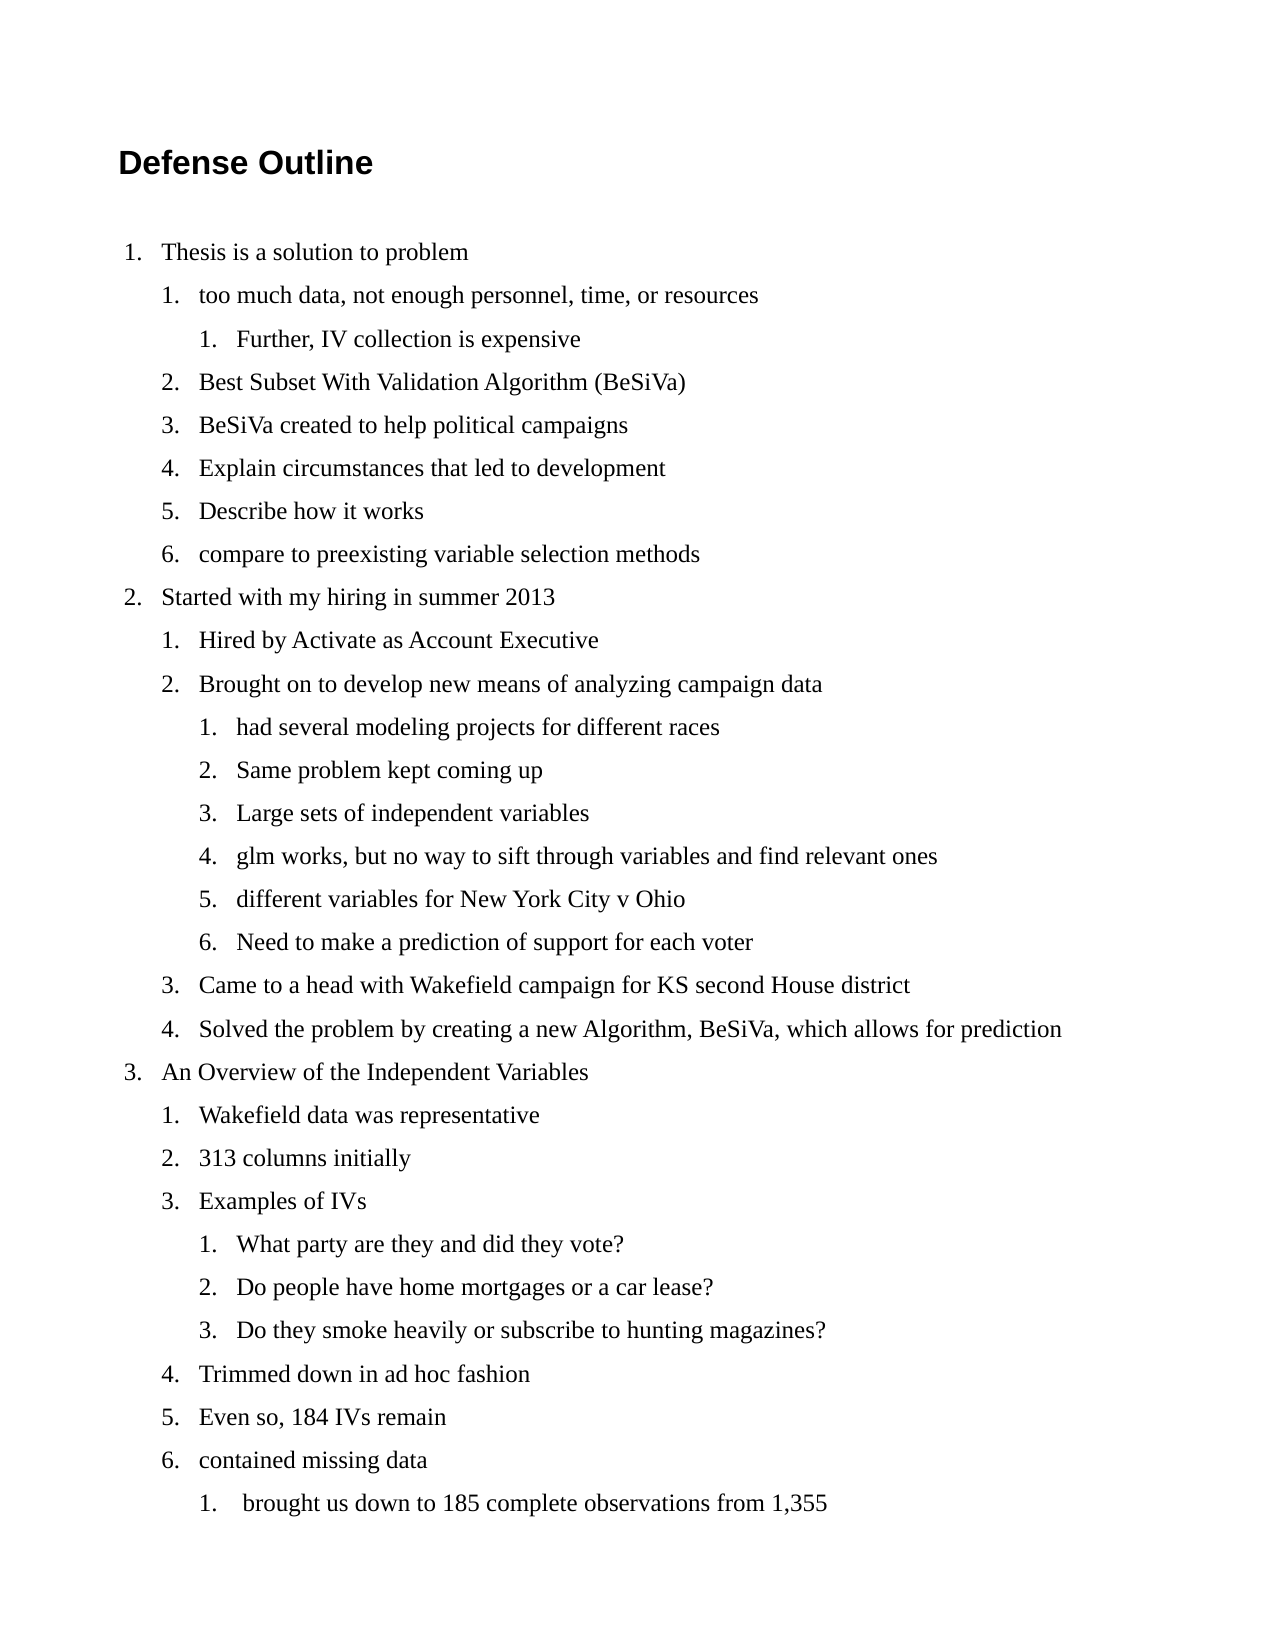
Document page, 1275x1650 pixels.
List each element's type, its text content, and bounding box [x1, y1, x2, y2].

list Describe how it works [161, 496, 1157, 525]
list brought us down to 185 complete observations from 1,355 [198, 1488, 1157, 1517]
list had several modeling projects for different races [198, 712, 1157, 741]
list 313 columns initially [161, 1143, 1157, 1172]
list Do they smoke heavily or subscribe to hunting magazines? [198, 1316, 1157, 1344]
list An Overview of the Independent Variables [123, 1057, 1157, 1086]
list Came to a head with Wakefield campaign for KS second House district [161, 971, 1157, 999]
subtitle Defense Outline [118, 143, 1157, 182]
list too much data, not enough personnel, time, or resources [161, 281, 1157, 309]
list BeSiVa created to help political campaigns [161, 410, 1157, 439]
list Thesis is a solution to problem [123, 237, 1157, 266]
list Solved the problem by creating a new Algorithm, BeSiVa, which allows for prediction [161, 1014, 1157, 1042]
list Same problem kept coming up [198, 755, 1157, 784]
list What party are they and did they vote? [198, 1229, 1157, 1258]
list Further, IV collection is expensive [198, 324, 1157, 352]
list Trimmed down in ad hoc fashion [161, 1359, 1157, 1387]
list Examples of IVs [161, 1186, 1157, 1215]
list Even so, 184 IVs remain [161, 1402, 1157, 1431]
list Need to make a prediction of support for each voter [198, 927, 1157, 956]
list compare to preexisting variable selection methods [161, 539, 1157, 568]
list Large sets of independent variables [198, 798, 1157, 827]
list Brought on to develop new means of analyzing campaign data [161, 669, 1157, 697]
list Best Subset With Validation Algorithm (BeSiVa) [161, 367, 1157, 396]
list glm works, but no way to sift through variables and find relevant ones [198, 841, 1157, 870]
list Wakefield data was representative [161, 1100, 1157, 1129]
list Explain circumstances that led to development [161, 453, 1157, 482]
list contained missing data [161, 1445, 1157, 1474]
list Do people have home mortgages or a car lease? [198, 1272, 1157, 1301]
list Hired by Activate as Account Executive [161, 626, 1157, 654]
list different variables for New York City v Ohio [198, 884, 1157, 913]
list Started with my hiring in summer 2013 [123, 582, 1157, 611]
